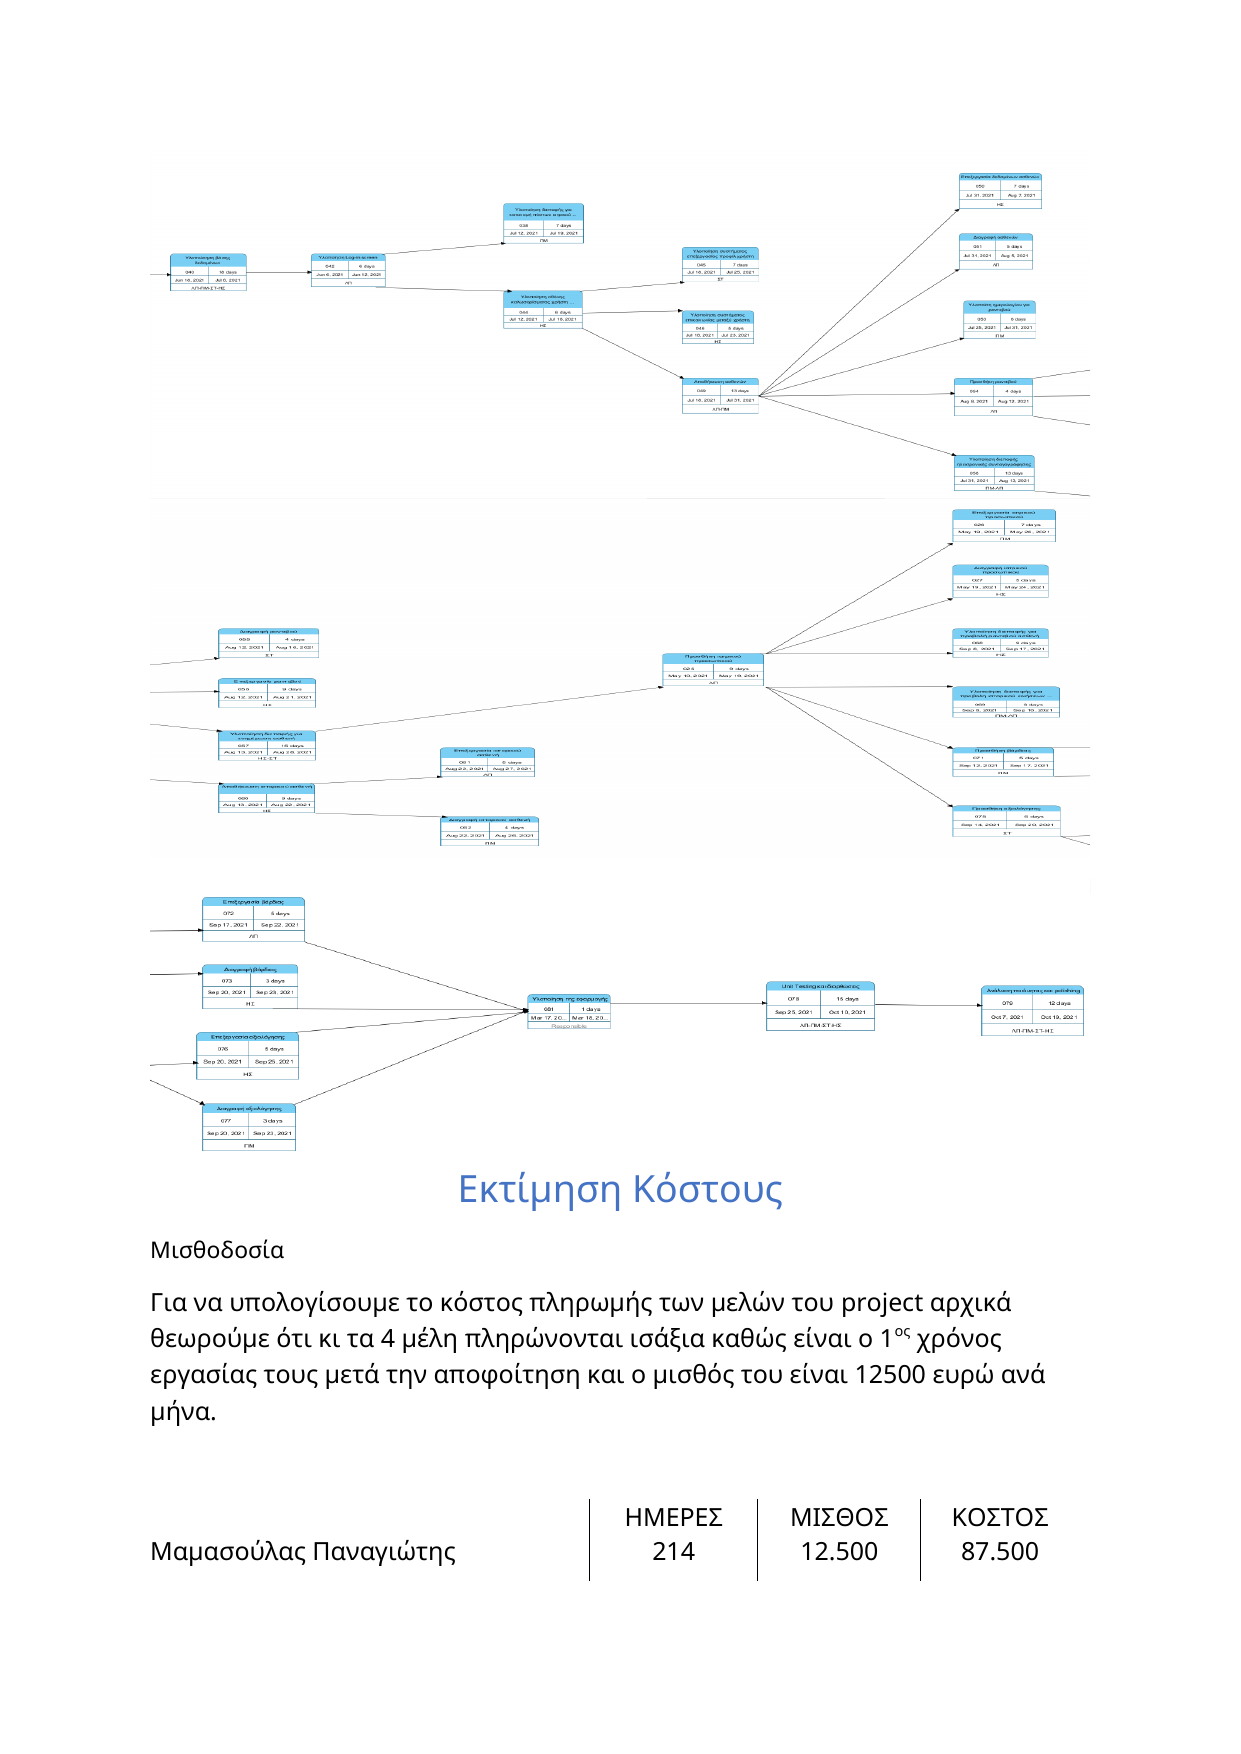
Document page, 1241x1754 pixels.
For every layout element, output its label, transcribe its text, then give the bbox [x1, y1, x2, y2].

picture [150, 150, 1091, 499]
table_cell 12.500 [758, 1533, 920, 1581]
table_header ΚΟΣΤΟΣ [921, 1499, 1079, 1533]
text Για να υπολογίσουμε το κόστος πληρωμής των μελών του project αρχικά θεωρούμε ότι κι τα 4 μέλη πληρώνονται ισάξια καθώς είναι ο 1ος χρόνος εργασίας τους μετά την αποφοίτηση και ο μισθός του είναι 12500 ευρώ ανά μήνα. [150, 1284, 1090, 1427]
table_header [139, 1499, 589, 1533]
picture [150, 860, 1091, 1160]
table_cell 87.500 [921, 1533, 1079, 1581]
picture [150, 502, 1091, 857]
table_header ΗΜΕΡΕΣ [590, 1499, 757, 1533]
table_cell 214 [590, 1533, 757, 1581]
text Μισθοδοσία [150, 1234, 1090, 1265]
table_cell Μαμασούλας Παναγιώτης [139, 1533, 589, 1581]
table_header ΜΙΣΘΟΣ [758, 1499, 920, 1533]
text Εκτίμηση Κόστους [150, 1160, 1090, 1214]
